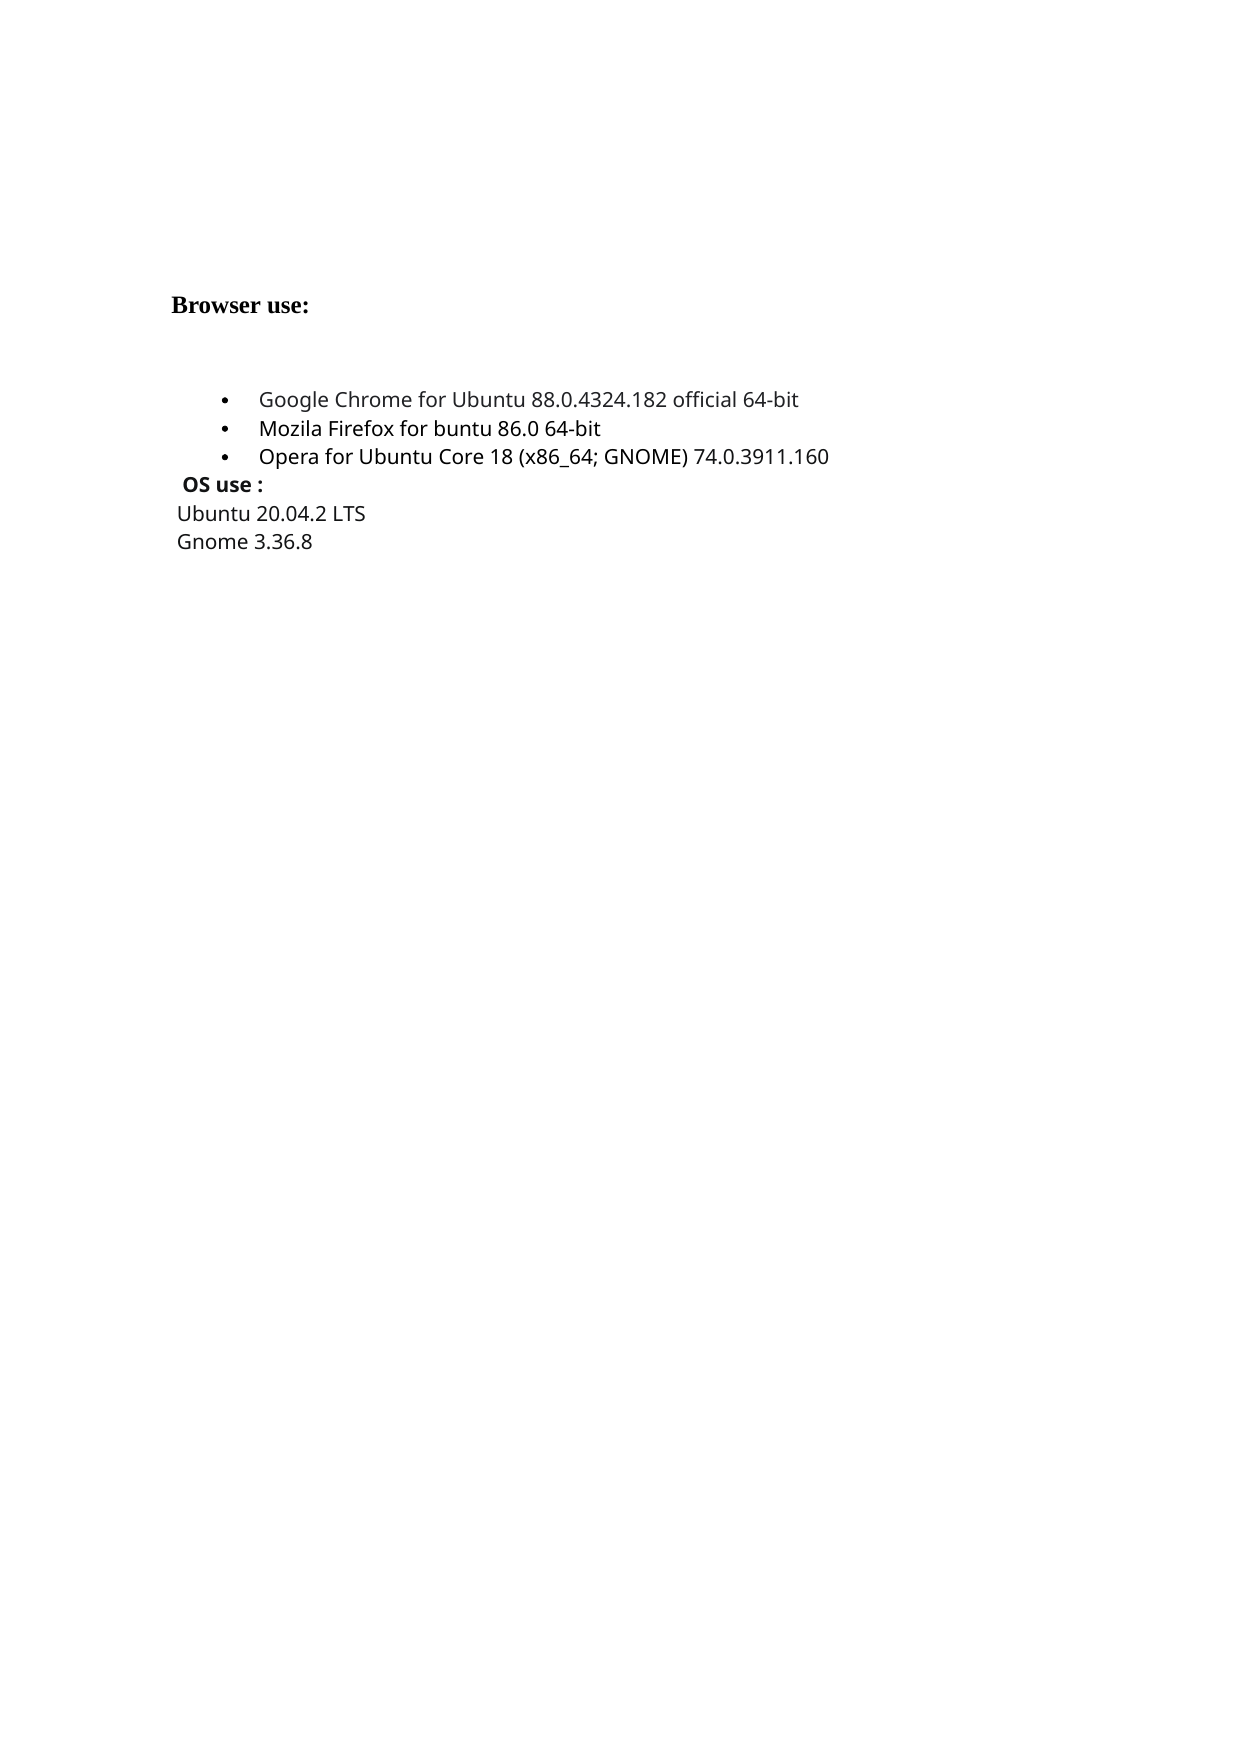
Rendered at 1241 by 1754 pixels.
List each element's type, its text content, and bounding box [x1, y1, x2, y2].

table_cell [118, 118, 171, 613]
table_cell Steps: Open https://pkrv.dp.gov.ua/ Schroll to block «ТЕРИТОРІАЛЬНА ВИБОРЧА КОМІСІЯ» Actual result : No image in block «ТЕРИТОРІАЛЬНА ВИБОРЧА КОМІСІЯ» Browser use: Google Chrome for Ubuntu 88.0.4324.182 official 64-bit Mozila Firefox for buntu 86.0 64-bit Opera for Ubuntu Core 18 (x86_64; GNOME) 74.0.3911.160 OS use : Ubuntu 20.04.2 LTS Gnome 3.36.8 [171, 118, 1123, 613]
